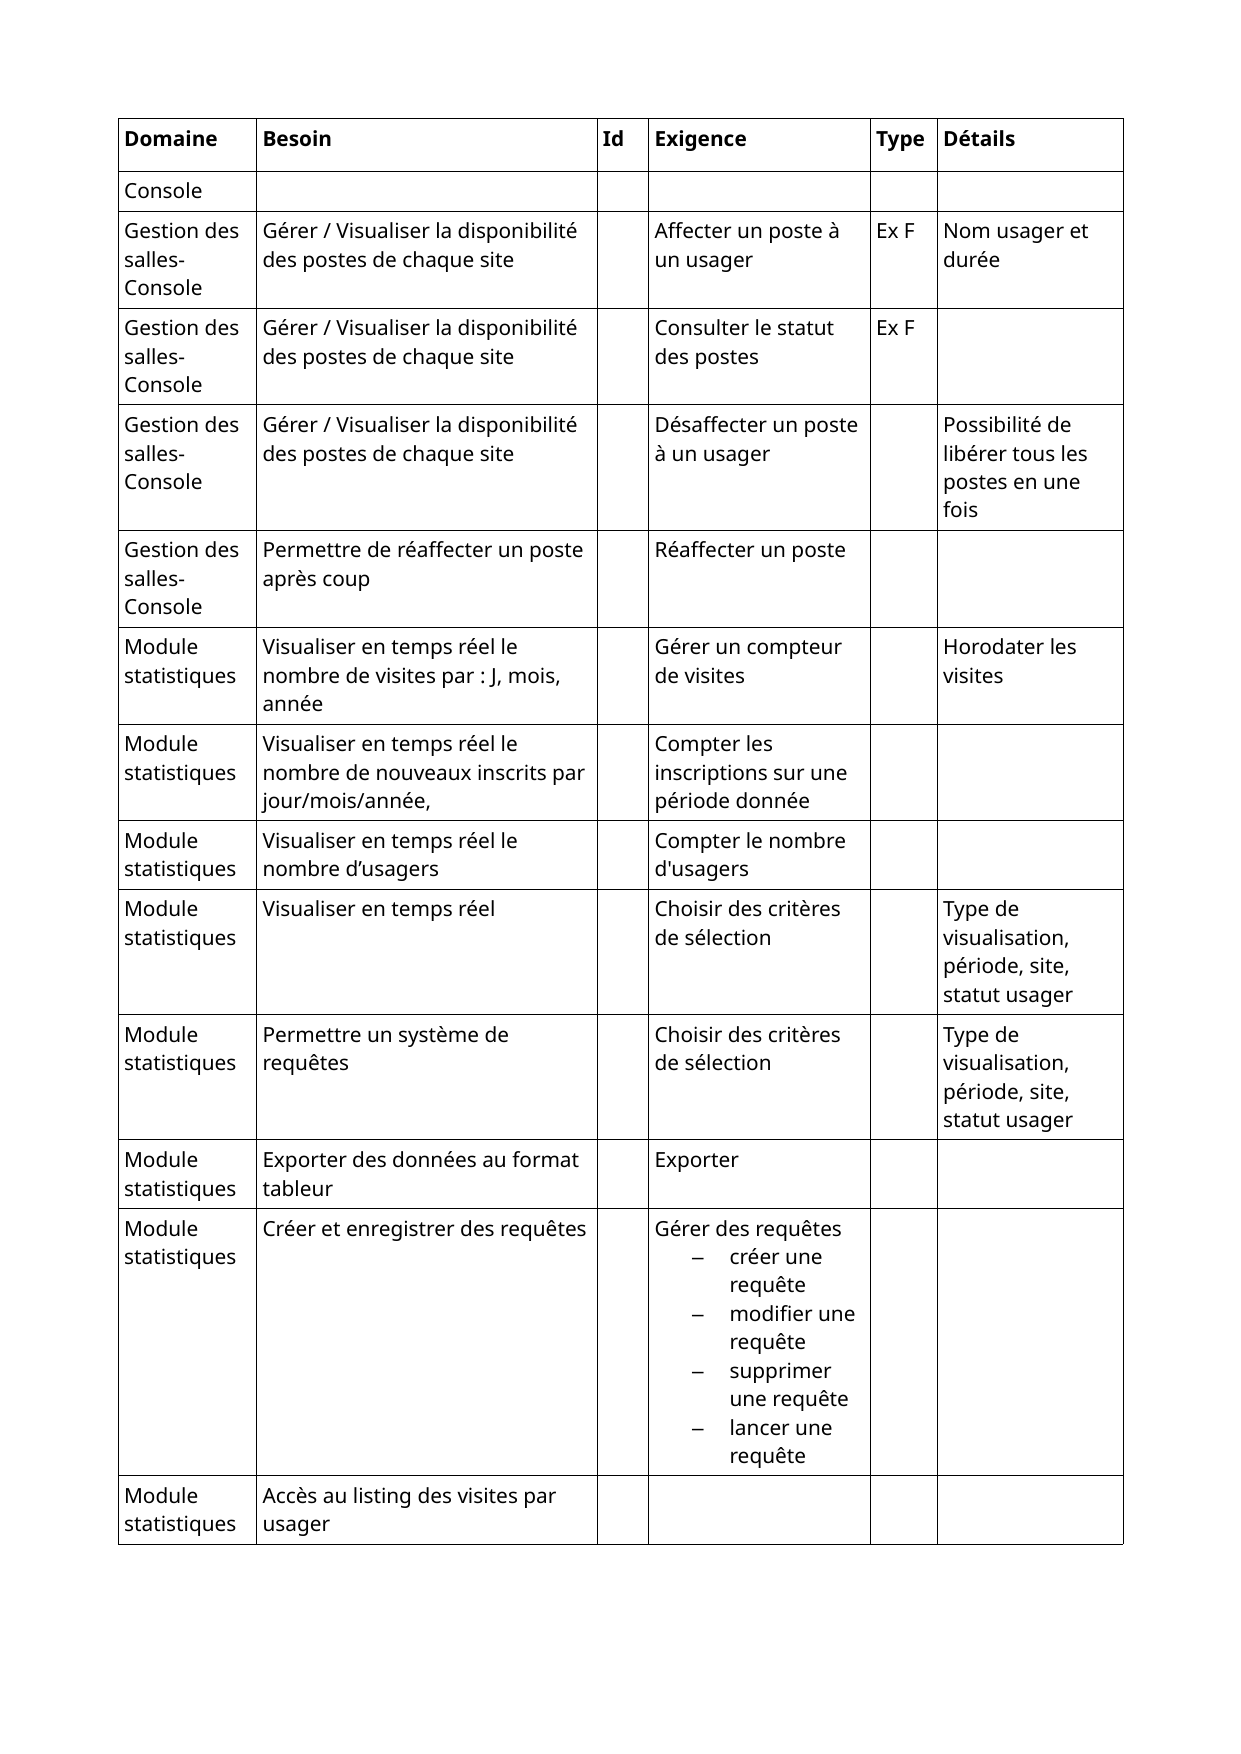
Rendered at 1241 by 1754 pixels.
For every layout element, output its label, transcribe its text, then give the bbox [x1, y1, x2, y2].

table_cell Affecter un poste à un usager [649, 212, 870, 307]
table_cell [598, 725, 648, 820]
table_cell [871, 725, 937, 820]
table_cell [938, 1140, 1123, 1208]
table_cell [598, 628, 648, 723]
table_cell Gérer / Visualiser la disponibilité des postes de chaque site [257, 212, 597, 307]
table_cell Module statistiques [119, 821, 256, 889]
table_cell [598, 309, 648, 404]
table_cell [938, 821, 1123, 889]
table_cell Nom usager et durée [938, 212, 1123, 307]
table_cell Module statistiques [119, 725, 256, 820]
table_cell [598, 1209, 648, 1475]
table_cell Créer et enregistrer des requêtes [257, 1209, 597, 1475]
table_cell Module statistiques [119, 890, 256, 1014]
table_cell [938, 172, 1123, 211]
table_cell Compter le nombre d'usagers [649, 821, 870, 889]
table_header Id [598, 119, 648, 171]
table_cell [871, 1140, 937, 1208]
table_header Exigence [649, 119, 870, 171]
table_cell Type de visualisation, période, site, statut usager [938, 890, 1123, 1014]
table_cell [938, 1476, 1123, 1544]
table_cell Module statistiques [119, 1015, 256, 1139]
table_cell [938, 725, 1123, 820]
table_cell Visualiser en temps réel [257, 890, 597, 1014]
table_cell Module statistiques [119, 628, 256, 723]
table_cell Module statistiques [119, 1476, 256, 1544]
table_header Besoin [257, 119, 597, 171]
table_cell Réaffecter un poste [649, 531, 870, 627]
table_header Type [871, 119, 937, 171]
table_cell Gérer des requêtes créer une requête modifier une requête supprimer une requête lancer une requête [649, 1209, 870, 1475]
table_cell [938, 1209, 1123, 1475]
table_cell Gestion des salles-Console [119, 405, 256, 530]
table_cell Gestion des salles-Console [119, 309, 256, 404]
table_cell [598, 172, 648, 211]
table_cell Gestion des salles-Console [119, 212, 256, 307]
table_cell [871, 821, 937, 889]
table_cell Type de visualisation, période, site, statut usager [938, 1015, 1123, 1139]
table_cell Visualiser en temps réel le nombre de visites par : J, mois, année [257, 628, 597, 723]
table_cell Ex F [871, 309, 937, 404]
table_cell [598, 821, 648, 889]
table_cell [598, 1476, 648, 1544]
table_cell [598, 1015, 648, 1139]
table_header Détails [938, 119, 1123, 171]
table_cell Exporter [649, 1140, 870, 1208]
table_cell Consulter le statut des postes [649, 309, 870, 404]
table_cell [598, 405, 648, 530]
table_cell Choisir des critères de sélection [649, 1015, 870, 1139]
table_cell [598, 1140, 648, 1208]
table_cell [257, 172, 597, 211]
table_cell Compter les inscriptions sur une période donnée [649, 725, 870, 820]
table_cell Choisir des critères de sélection [649, 890, 870, 1014]
table_header Domaine [119, 119, 256, 171]
table_cell Console [119, 172, 256, 211]
table_cell [598, 212, 648, 307]
table_cell [871, 172, 937, 211]
table_cell Gestion des salles-Console [119, 531, 256, 627]
table_cell [871, 1015, 937, 1139]
table_cell Possibilité de libérer tous les postes en une fois [938, 405, 1123, 530]
table_cell [649, 172, 870, 211]
table_cell [871, 628, 937, 723]
table_cell Visualiser en temps réel le nombre de nouveaux inscrits par jour/mois/année, [257, 725, 597, 820]
table_cell Permettre un système de requêtes [257, 1015, 597, 1139]
table_cell [598, 531, 648, 627]
table_cell [871, 890, 937, 1014]
table_cell Désaffecter un poste à un usager [649, 405, 870, 530]
table_cell [871, 405, 937, 530]
table_cell Ex F [871, 212, 937, 307]
table_cell Permettre de réaffecter un poste après coup [257, 531, 597, 627]
table_cell [649, 1476, 870, 1544]
table_cell Gérer un compteur de visites [649, 628, 870, 723]
table_cell Gérer / Visualiser la disponibilité des postes de chaque site [257, 309, 597, 404]
table_cell Exporter des données au format tableur [257, 1140, 597, 1208]
table_cell Module statistiques [119, 1140, 256, 1208]
table_cell Accès au listing des visites par usager [257, 1476, 597, 1544]
table_cell [871, 531, 937, 627]
table_cell [871, 1476, 937, 1544]
table_cell [598, 890, 648, 1014]
table_cell [871, 1209, 937, 1475]
table_cell [938, 531, 1123, 627]
table_cell Gérer / Visualiser la disponibilité des postes de chaque site [257, 405, 597, 530]
table_cell Module statistiques [119, 1209, 256, 1475]
table_cell Visualiser en temps réel le nombre d’usagers [257, 821, 597, 889]
table_cell [938, 309, 1123, 404]
table_cell Horodater les visites [938, 628, 1123, 723]
